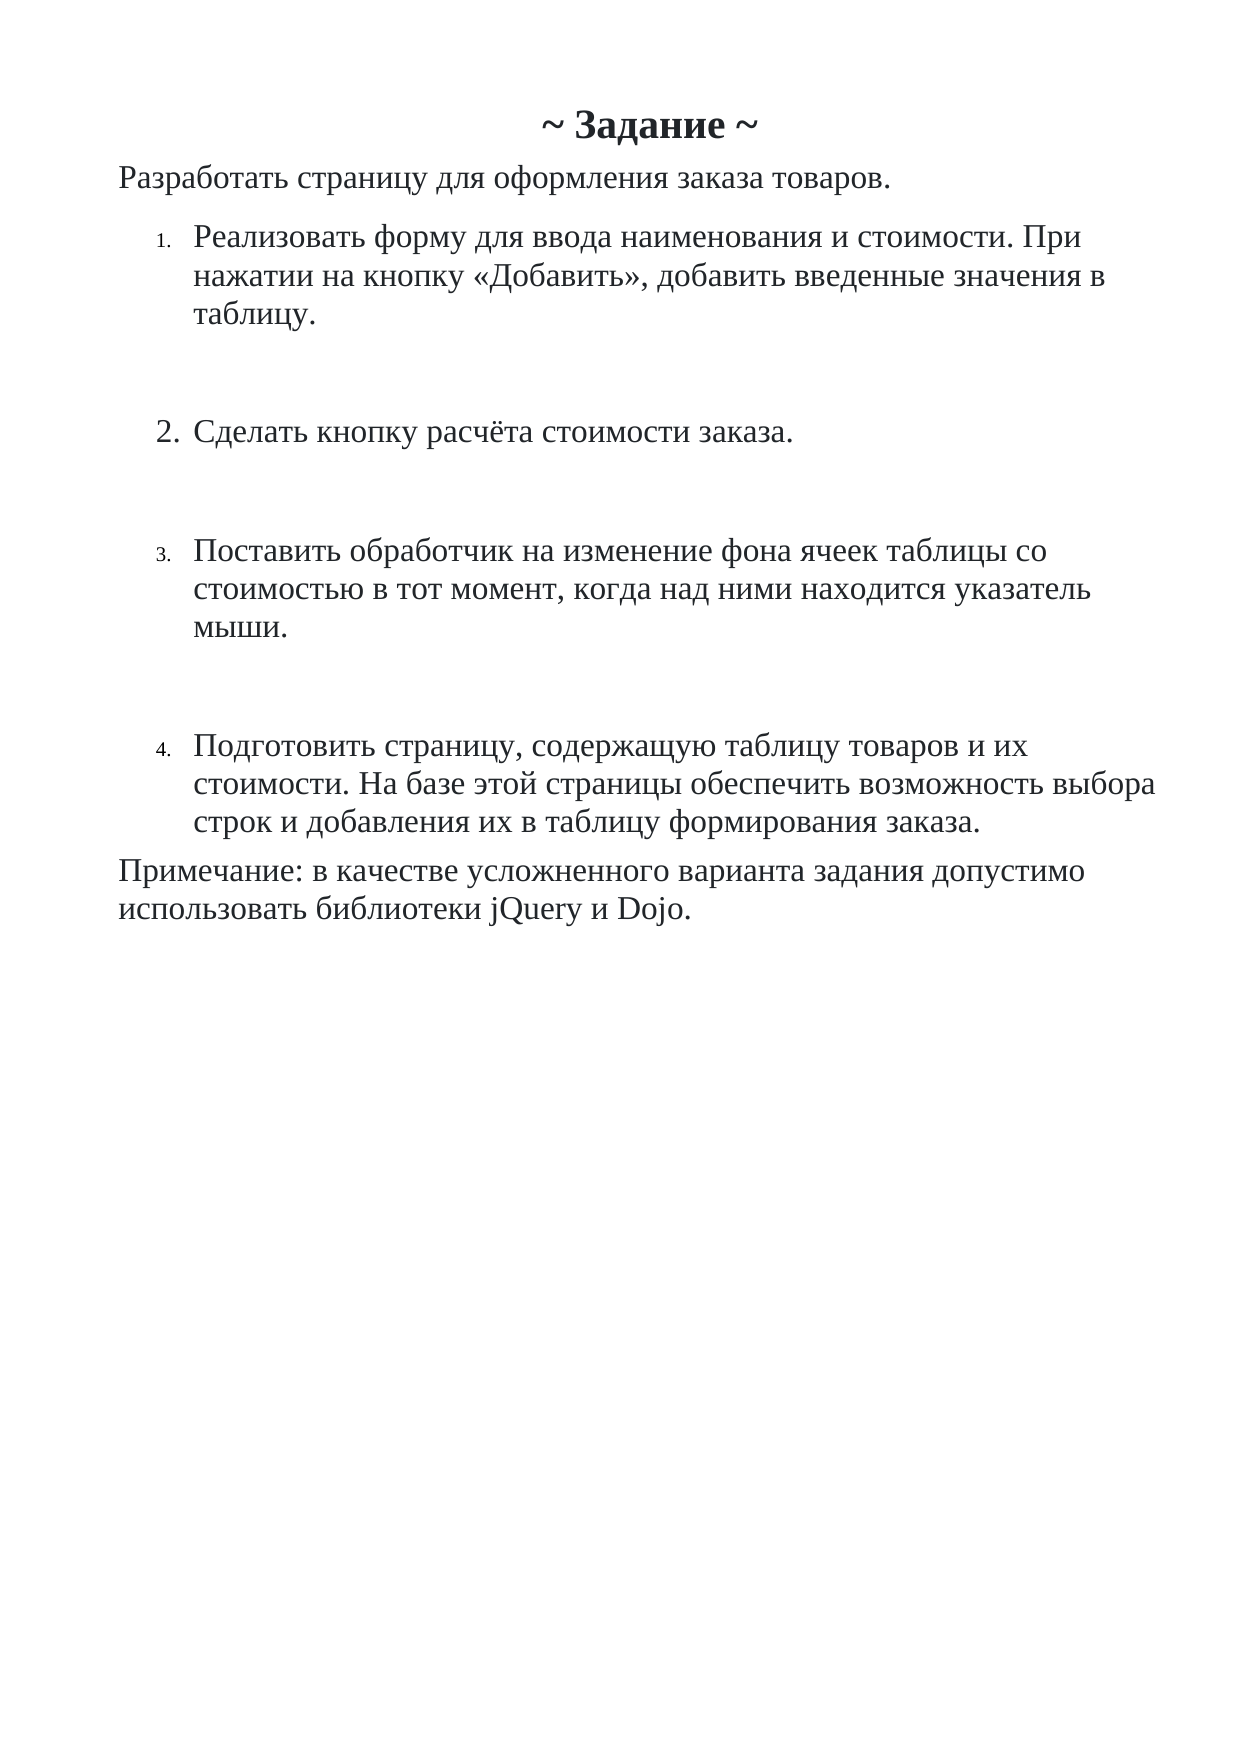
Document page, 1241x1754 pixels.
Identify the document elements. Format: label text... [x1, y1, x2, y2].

list Поставить обработчик на изменение фона ячеек таблицы со стоимостью в тот момент, когда над ними находится указатель мыши. [156, 530, 1181, 645]
text ~ Задание ~ [118, 99, 1181, 147]
text Разработать страницу для оформления заказа товаров. [118, 157, 1181, 196]
list Реализовать форму для ввода наименования и стоимости. При нажатии на кнопку «Добавить», добавить введенные значения в таблицу. [156, 217, 1181, 332]
text Примечание: в качестве усложненного варианта задания допустимо использовать библиотеки jQuery и Dojo. [118, 850, 1181, 927]
list Подготовить страницу, содержащую таблицу товаров и их стоимости. На базе этой страницы обеспечить возможность выбора строк и добавления их в таблицу формирования заказа. [156, 725, 1181, 840]
list Сделать кнопку расчёта стоимости заказа. [156, 412, 1181, 450]
